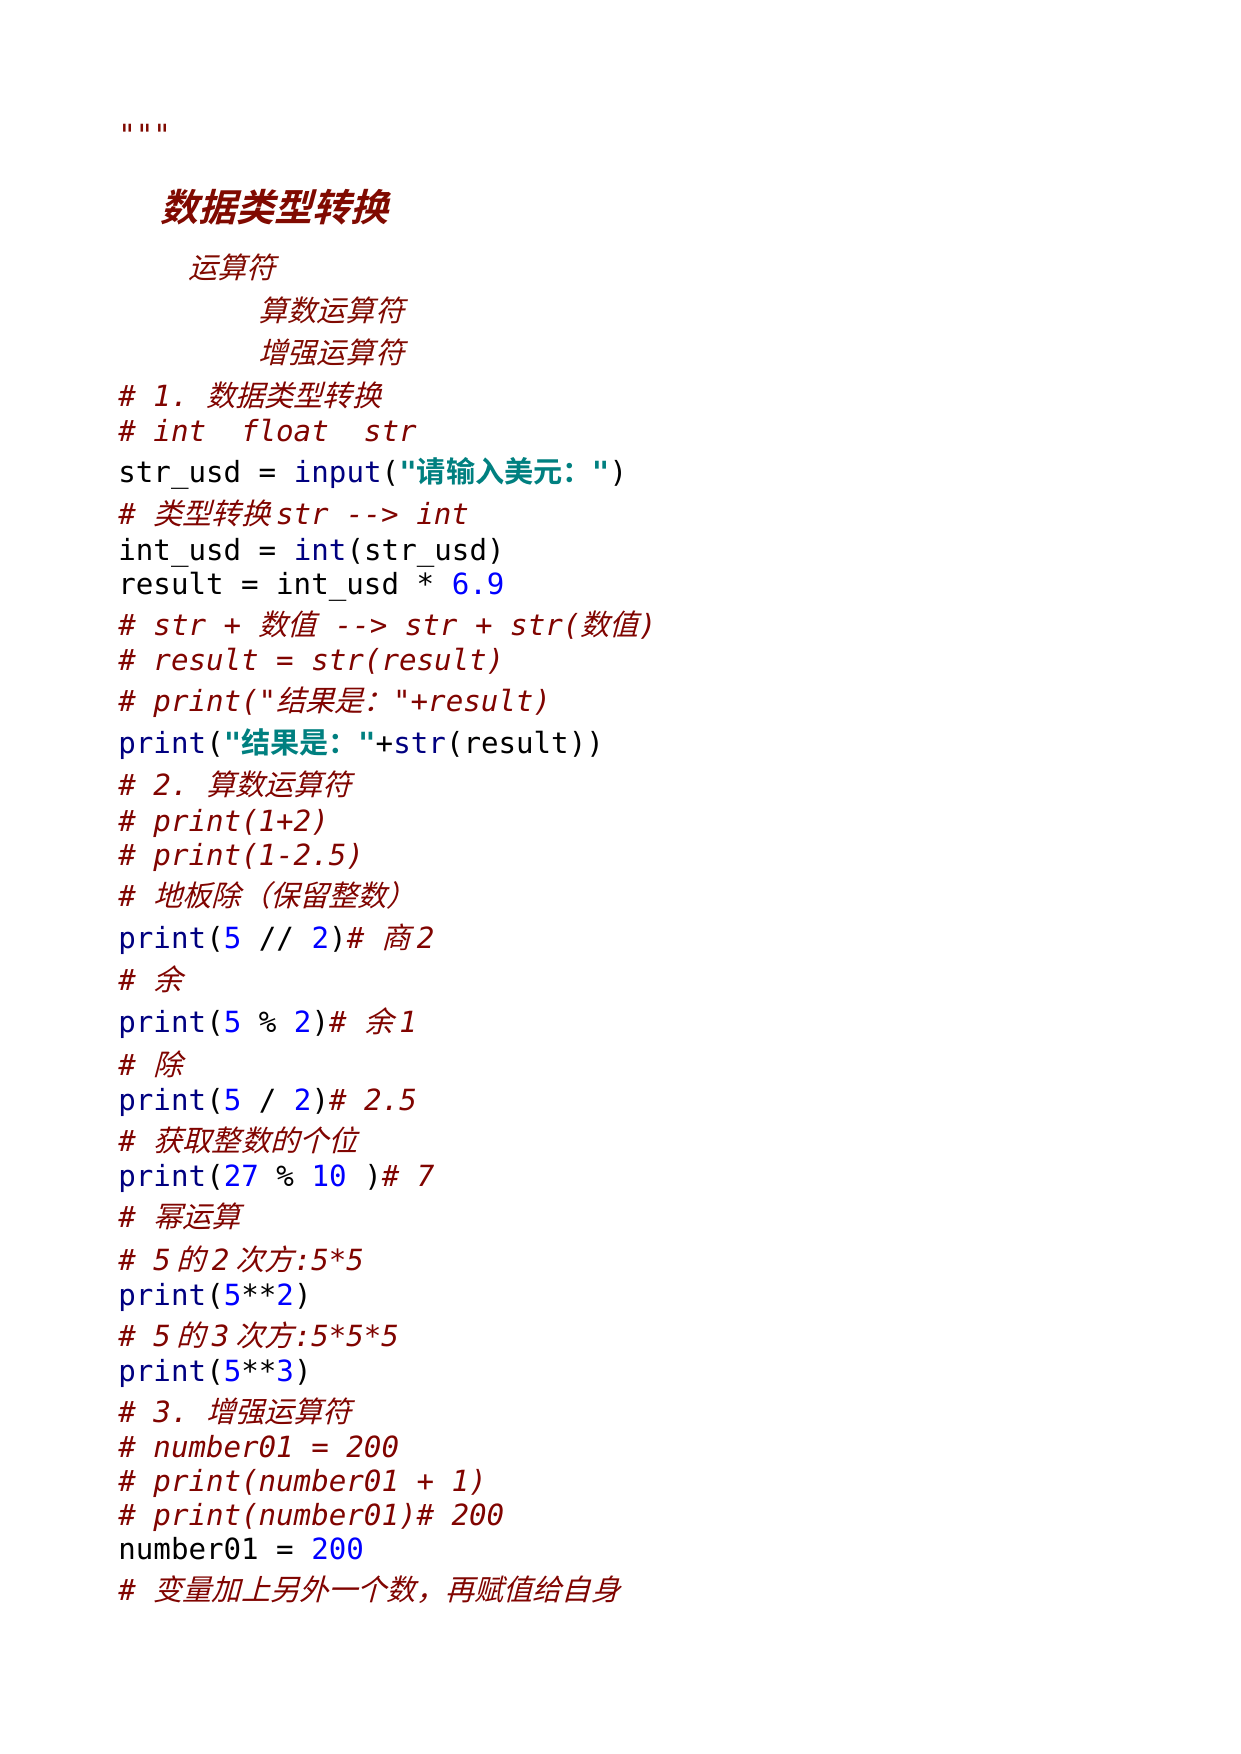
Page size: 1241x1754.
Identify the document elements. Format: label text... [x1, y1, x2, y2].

text # 1. 数据类型转换 [118, 372, 1122, 414]
text # int float str [118, 414, 1122, 448]
text print(5**3) [118, 1354, 1122, 1388]
text print(27 % 10 )# 7 [118, 1160, 1122, 1194]
text # 变量加上另外一个数，再赋值给自身 [118, 1567, 1122, 1609]
text # 地板除（保留整数） [118, 872, 1122, 914]
text # print(number01)# 200 [118, 1499, 1122, 1533]
text int_usd = int(str_usd) [118, 533, 1122, 567]
text # number01 = 200 [118, 1431, 1122, 1465]
text # str + 数值 --> str + str(数值) [118, 601, 1122, 643]
text # 2. 算数运算符 [118, 762, 1122, 804]
text print(5**2) [118, 1278, 1122, 1312]
text # print(1+2) [118, 804, 1122, 838]
text print("结果是："+str(result)) [118, 719, 1122, 762]
text # 除 [118, 1041, 1122, 1083]
text # print(1-2.5) [118, 838, 1122, 872]
text # print("结果是："+result) [118, 677, 1122, 719]
subtitle 数据类型转换 [118, 177, 1122, 232]
text # 类型转换str --> int [118, 491, 1122, 533]
text print(5 / 2)# 2.5 [118, 1083, 1122, 1117]
text 运算符 [118, 244, 1122, 287]
text # 余 [118, 957, 1122, 999]
text result = int_usd * 6.9 [118, 567, 1122, 601]
text # 获取整数的个位 [118, 1117, 1122, 1160]
text # 3. 增强运算符 [118, 1388, 1122, 1431]
text 算数运算符 [118, 287, 1122, 330]
text # 幂运算 [118, 1194, 1122, 1236]
text 增强运算符 [118, 330, 1122, 372]
text print(5 // 2)# 商2 [118, 914, 1122, 957]
text # 5的3次方:5*5*5 [118, 1312, 1122, 1354]
text # 5的2次方:5*5 [118, 1236, 1122, 1278]
text """ [118, 118, 1122, 152]
text number01 = 200 [118, 1533, 1122, 1567]
text # print(number01 + 1) [118, 1465, 1122, 1499]
text str_usd = input("请输入美元：") [118, 448, 1122, 491]
text print(5 % 2)# 余1 [118, 999, 1122, 1041]
text # result = str(result) [118, 643, 1122, 677]
